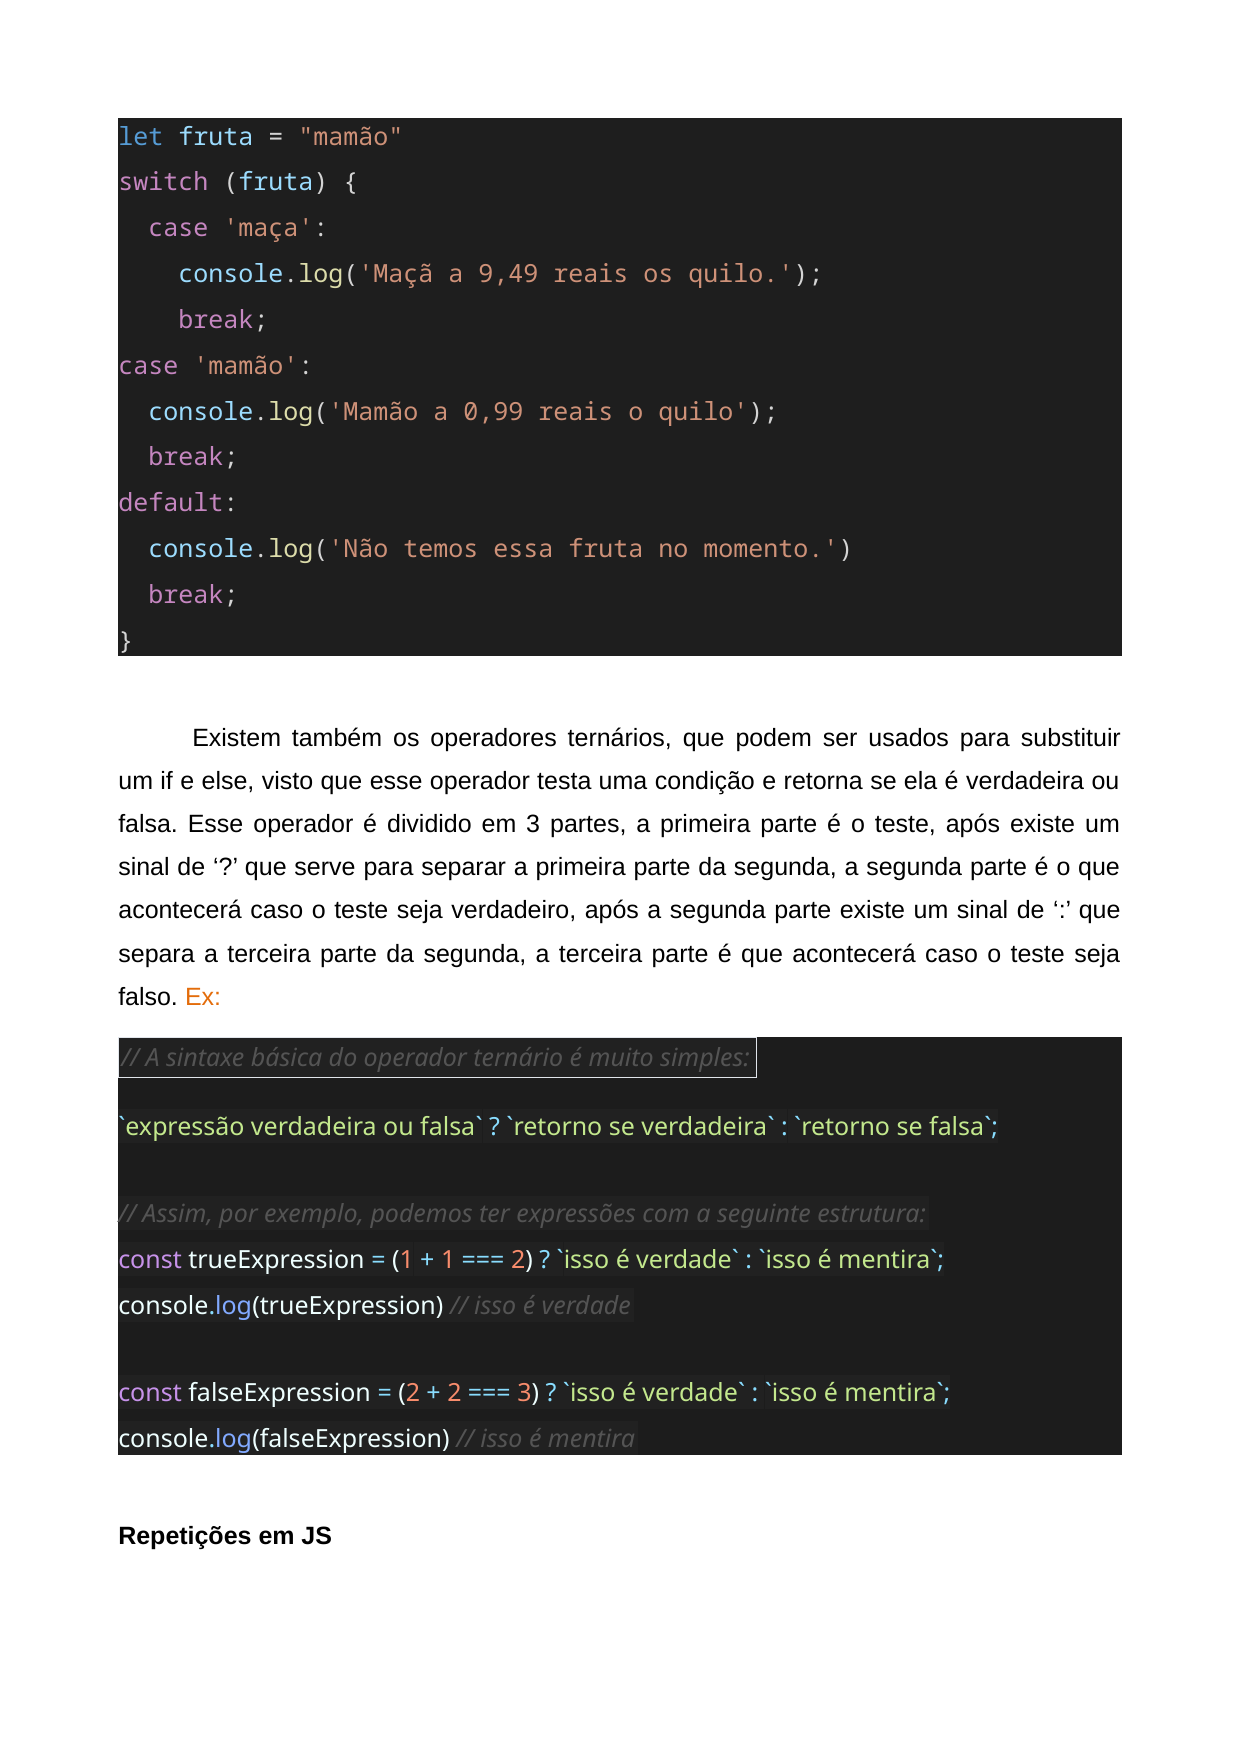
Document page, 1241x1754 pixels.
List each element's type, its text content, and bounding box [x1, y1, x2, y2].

text break; [118, 576, 1122, 611]
text break; [118, 439, 1122, 473]
text console.log(trueExpression) // isso é verdade [118, 1287, 1122, 1322]
text default: [118, 485, 1122, 519]
text Existem também os operadores ternários, que podem ser usados para substituir um if e else, visto que esse operador testa uma condição e retorna se ela é verdadeira ou falsa. Esse operador é dividido em 3 partes, a primeira parte é o teste, após existe um sinal de ‘?’ que serve para separar a primeira parte da segunda, a segunda parte é o que acontecerá caso o teste seja verdadeiro, após a segunda parte existe um sinal de ‘:’ que separa a terceira parte da segunda, a terceira parte é que acontecerá caso o teste seja falso. Ex: [118, 723, 1122, 1011]
text // A sintaxe básica do operador ternário é muito simples: [119, 1038, 756, 1077]
text let fruta = "mamão" [118, 118, 1122, 152]
text switch (fruta) { [118, 164, 1122, 198]
text console.log('Mamão a 0,99 reais o quilo'); [118, 393, 1122, 427]
text Repetições em JS [118, 1521, 1122, 1550]
text console.log('Maçã a 9,49 reais os quilo.'); [118, 256, 1122, 290]
text [757, 1037, 1122, 1077]
text const falseExpression = (2 + 2 === 3) ? `isso é verdade` : `isso é mentira`; [118, 1375, 1122, 1409]
text // Assim, por exemplo, podemos ter expressões com a seguinte estrutura: [118, 1196, 1122, 1230]
text console.log(falseExpression) // isso é mentira [118, 1421, 1122, 1455]
text break; [118, 301, 1122, 336]
text const trueExpression = (1 + 1 === 2) ? `isso é verdade` : `isso é mentira`; [118, 1242, 1122, 1276]
text console.log('Não temos essa fruta no momento.') [118, 531, 1122, 565]
text case 'mamão': [118, 347, 1122, 381]
text case 'maça': [118, 210, 1122, 244]
text `expressão verdadeira ou falsa` ? `retorno se verdadeira` : `retorno se falsa`; [118, 1108, 1122, 1143]
text } [118, 622, 1122, 656]
